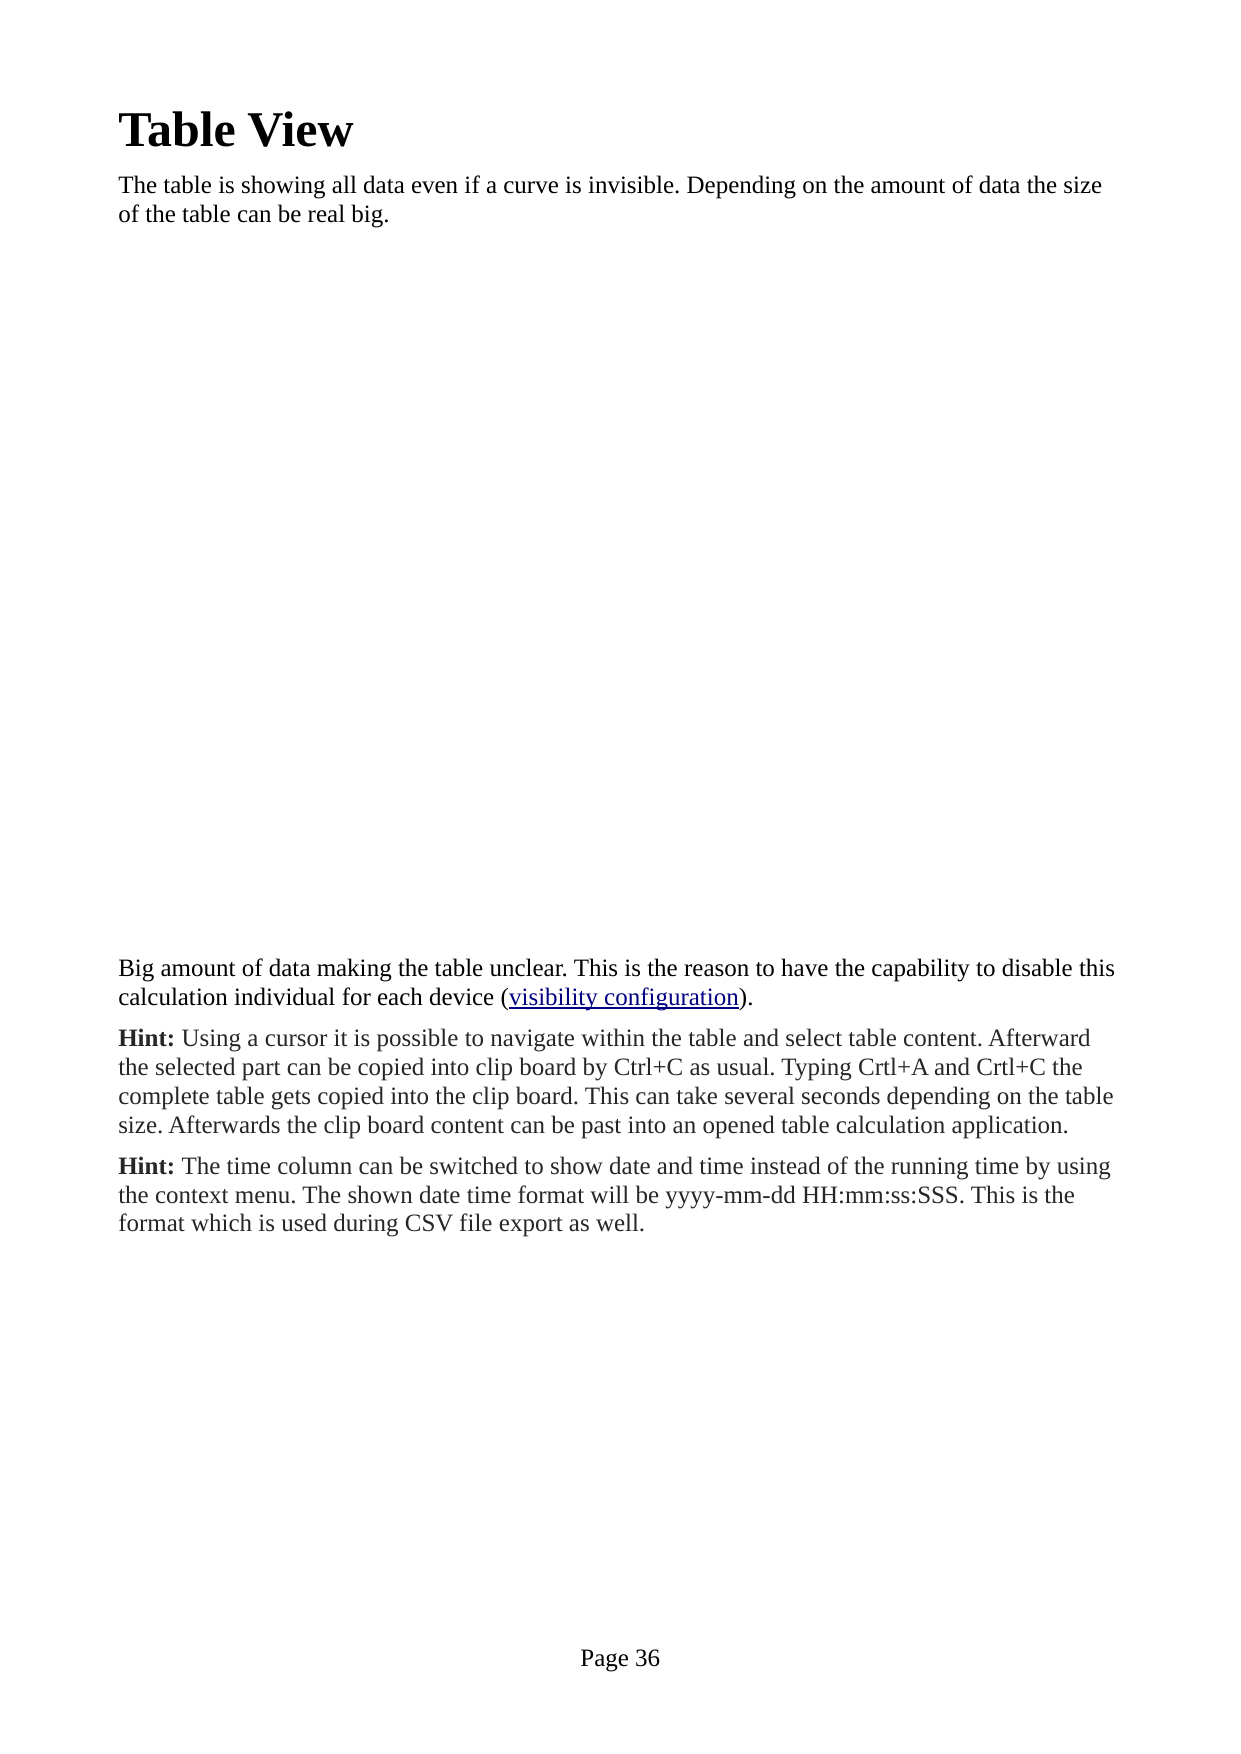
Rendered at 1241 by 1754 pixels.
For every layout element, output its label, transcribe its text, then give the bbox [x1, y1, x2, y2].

text Hint: The time column can be switched to show date and time instead of the running time by using the context menu. The shown date time format will be yyyy-mm-dd HH:mm:ss:SSS. This is the format which is used during CSV file export as well. [118, 1151, 1122, 1237]
text The table is showing all data even if a curve is invisible. Depending on the amount of data the size of the table can be real big. [118, 170, 1122, 227]
text Hint: Using a cursor it is possible to navigate within the table and select table content. Afterward the selected part can be copied into clip board by Ctrl+C as usual. Typing Crtl+A and Crtl+C the complete table gets copied into the clip board. This can take several seconds depending on the table size. Afterwards the clip board content can be past into an opened table calculation application. [118, 1023, 1122, 1138]
subtitle Table View [118, 100, 1122, 157]
text Big amount of data making the table unclear. This is the reason to have the capability to disable this calculation individual for each device (visibility configuration). [118, 953, 1122, 1011]
